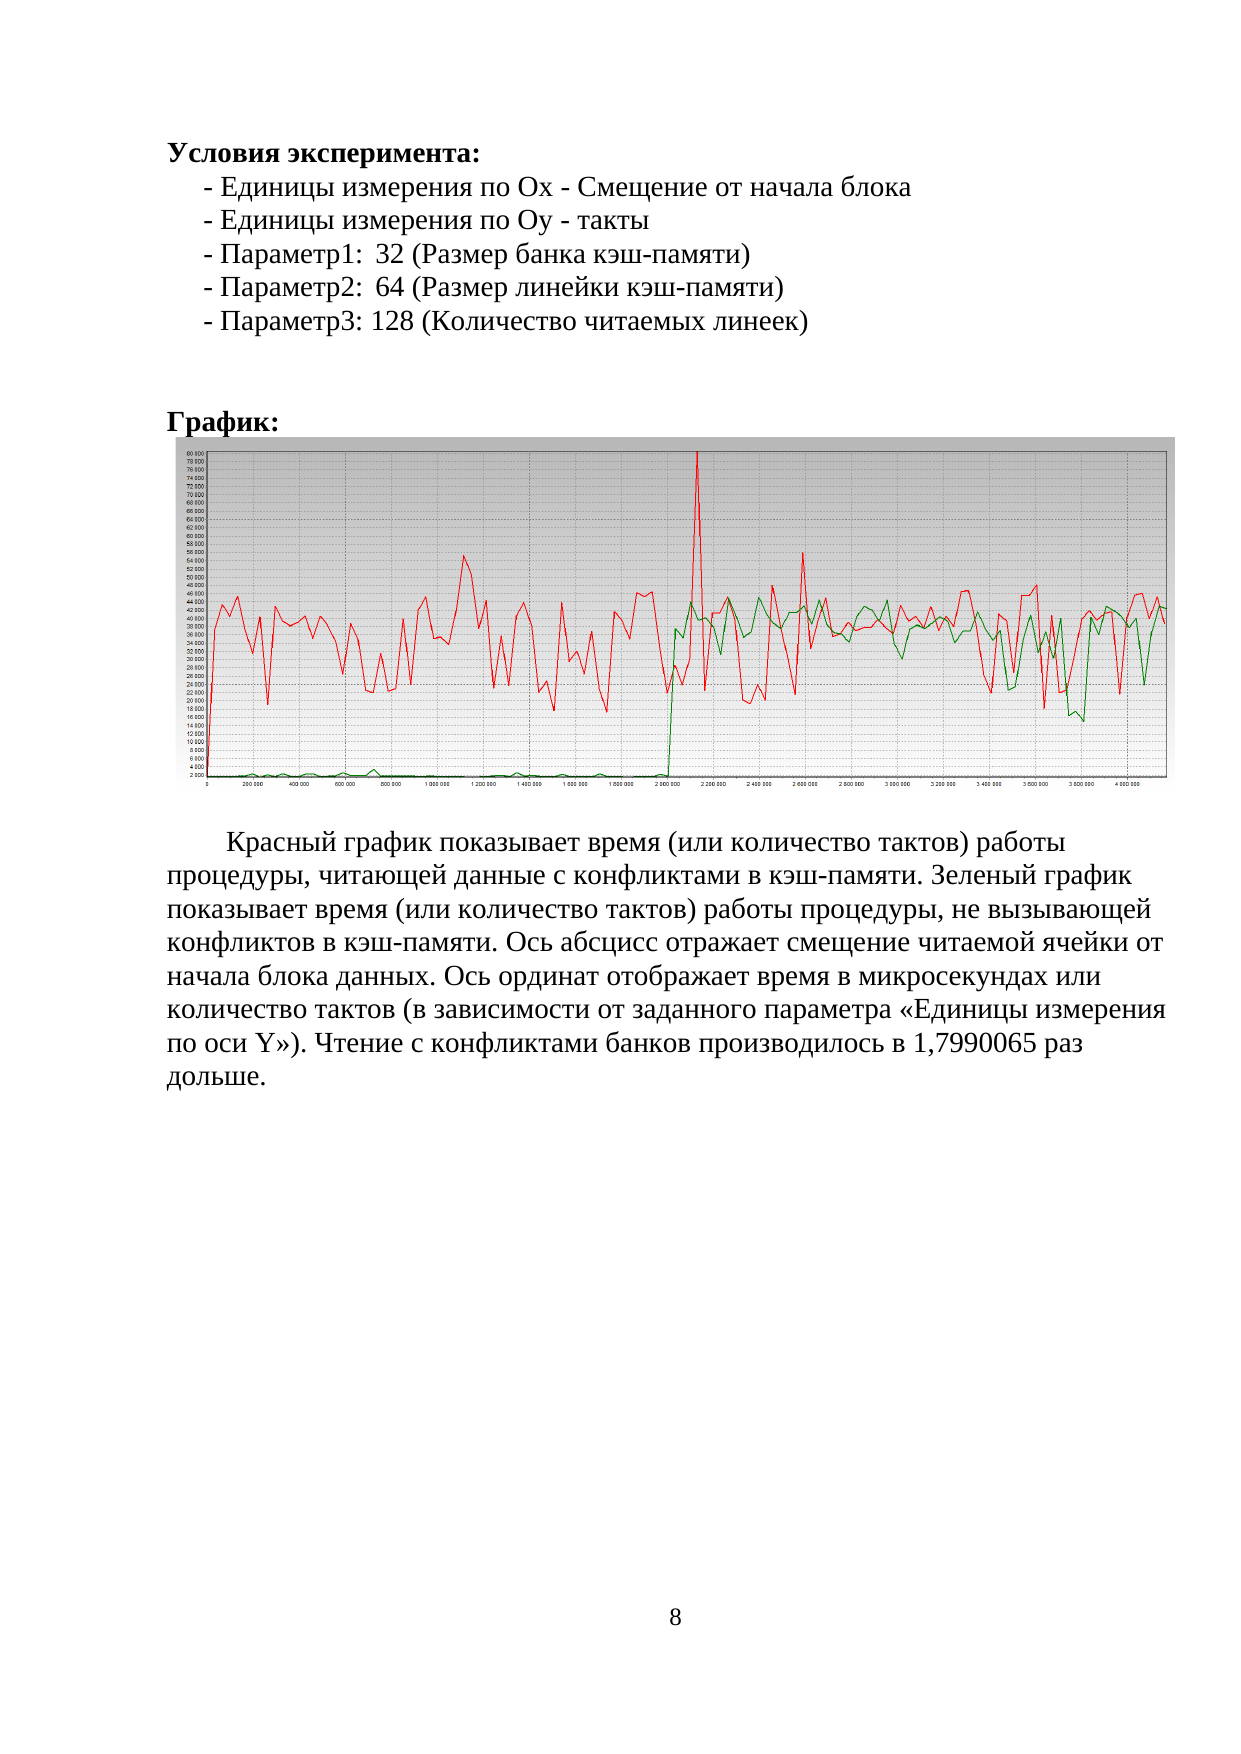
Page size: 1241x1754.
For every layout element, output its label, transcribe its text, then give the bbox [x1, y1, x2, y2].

text - Единицы измерения по Ох - Смещение от начала блока [167, 169, 1184, 202]
text - Параметр1: 32 (Размер банка кэш-памяти) [167, 236, 1184, 269]
text - Параметр3: 128 (Количество читаемых линеек) [167, 303, 1184, 337]
picture [175, 437, 1175, 791]
text Красный график показывает время (или количество тактов) работы процедуры, читающей данные с конфликтами в кэш-памяти. Зеленый график показывает время (или количество тактов) работы процедуры, не вызывающей конфликтов в кэш-памяти. Ось абсцисс отражает смещение читаемой ячейки от начала блока данных. Ось ординат отображает время в микросекундах или количество тактов (в зависимости от заданного параметра «Единицы измерения по оси Y»). Чтение с конфликтами банков производилось в 1,7990065 раз дольше. [167, 824, 1184, 1092]
text - Параметр2: 64 (Размер линейки кэш-памяти) [167, 269, 1184, 303]
text Условия эксперимента: [167, 135, 1184, 169]
text График: [167, 404, 1184, 437]
text - Единицы измерения по Оу - такты [167, 202, 1184, 236]
